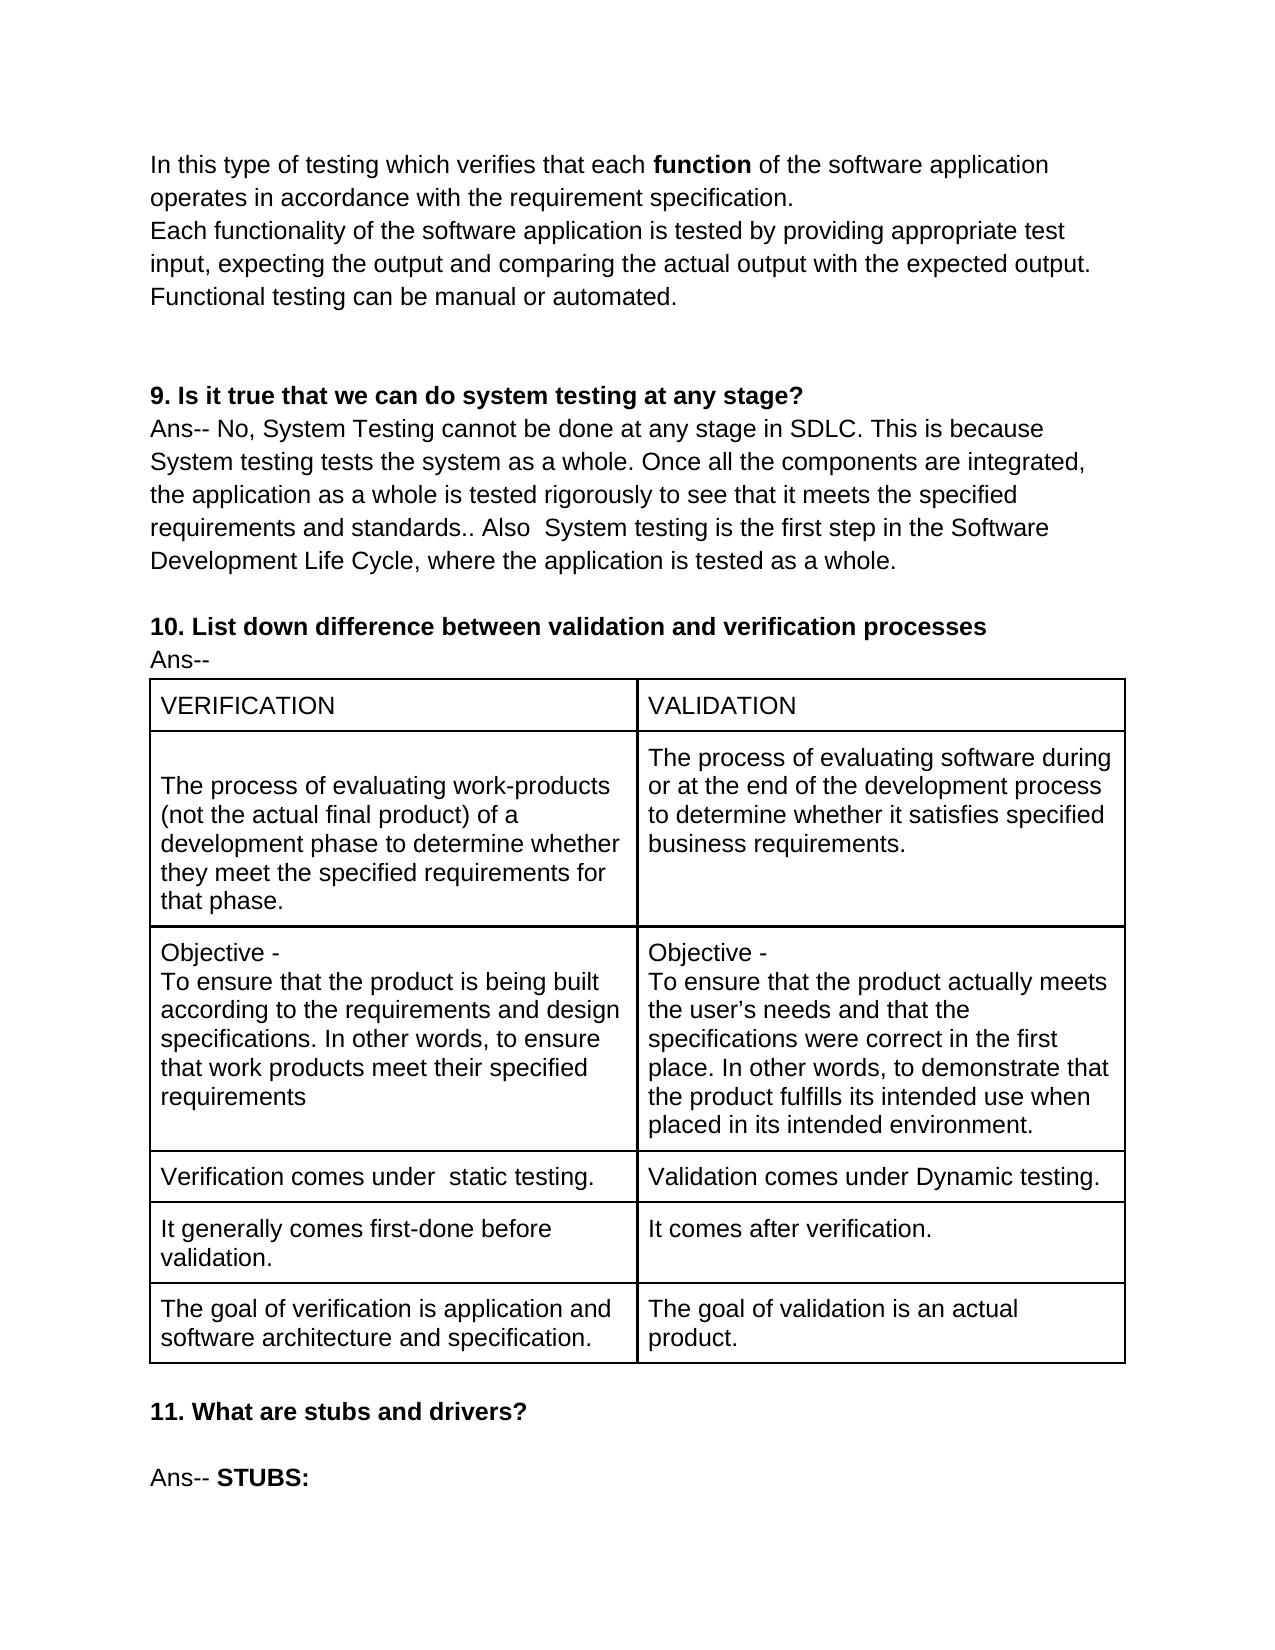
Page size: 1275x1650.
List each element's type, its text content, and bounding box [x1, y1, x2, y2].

table_cell Objective - To ensure that the product is being built according to the requirements and design specifications. In other words, to ensure that work products meet their specified requirements [151, 928, 636, 1149]
table_header VALIDATION [639, 680, 1124, 730]
text 9. Is it true that we can do system testing at any stage? [150, 381, 1125, 410]
text Ans-- No, System Testing cannot be done at any stage in SDLC. This is because System testing tests the system as a whole. Once all the components are integrated, the application as a whole is tested rigorously to see that it meets the specified requirements and standards.. Also System testing is the first step in the Software Development Life Cycle, where the application is tested as a whole. [150, 414, 1125, 575]
table_cell It comes after verification. [639, 1203, 1124, 1282]
table_cell Verification comes under static testing. [151, 1152, 636, 1201]
table_cell The process of evaluating work-products (not the actual final product) of a development phase to determine whether they meet the specified requirements for that phase. [151, 732, 636, 925]
table_cell Validation comes under Dynamic testing. [639, 1152, 1124, 1201]
text Ans-- STUBS: [150, 1463, 1125, 1492]
text Each functionality of the software application is tested by providing appropriate test input, expecting the output and comparing the actual output with the expected output. [150, 216, 1125, 278]
table_cell The goal of verification is application and software architecture and specification. [151, 1284, 636, 1362]
table_header VERIFICATION [151, 680, 636, 730]
table_cell It generally comes first-done before validation. [151, 1203, 636, 1282]
text 11. What are stubs and drivers? [150, 1397, 1125, 1426]
table_cell The goal of validation is an actual product. [639, 1284, 1124, 1362]
table_cell Objective - To ensure that the product actually meets the user’s needs and that the specifications were correct in the first place. In other words, to demonstrate that the product fulfills its intended use when placed in its intended environment. [639, 928, 1124, 1149]
text In this type of testing which verifies that each function of the software application operates in accordance with the requirement specification. [150, 150, 1125, 212]
text Functional testing can be manual or automated. [150, 282, 1125, 311]
table_cell The process of evaluating software during or at the end of the development process to determine whether it satisfies specified business requirements. [639, 732, 1124, 925]
text 10. List down difference between validation and verification processes [150, 612, 1125, 641]
text Ans-- [150, 645, 1125, 674]
